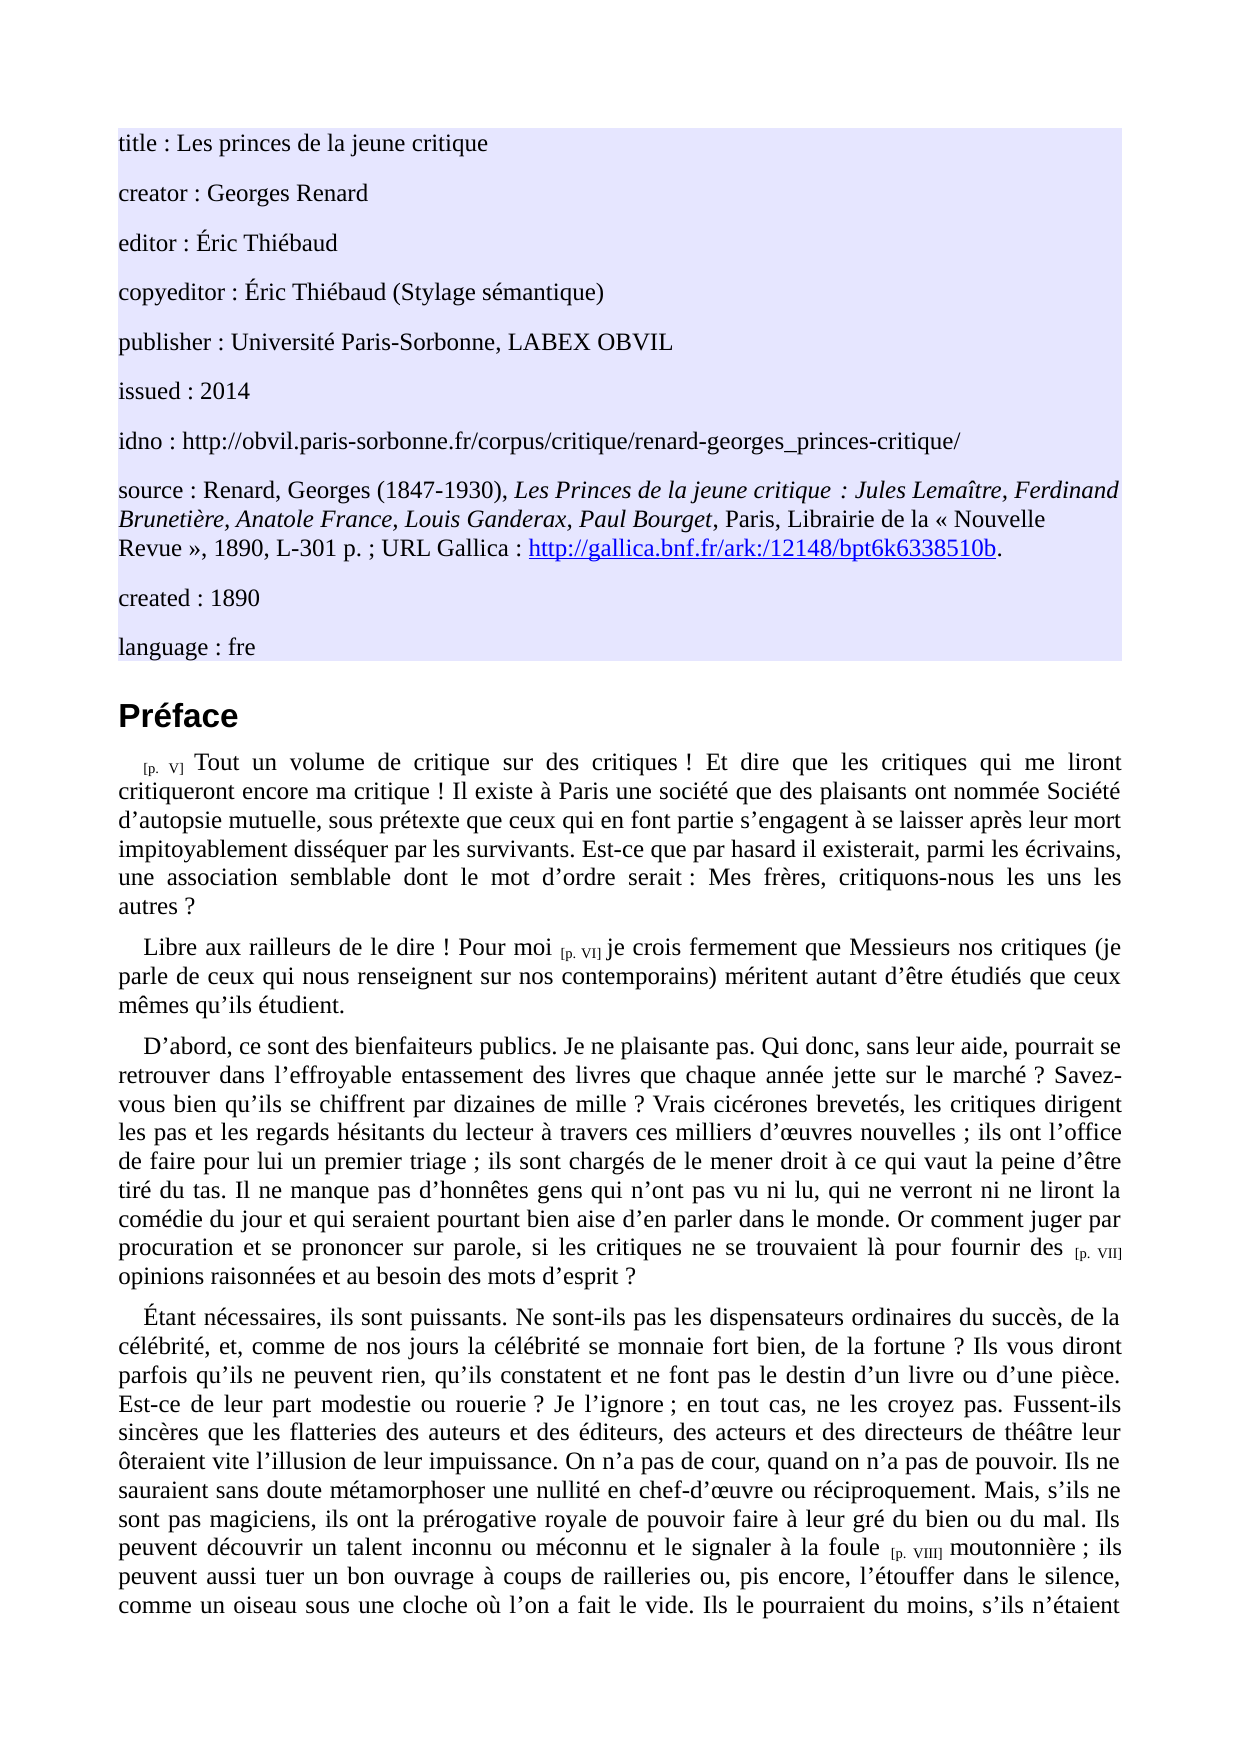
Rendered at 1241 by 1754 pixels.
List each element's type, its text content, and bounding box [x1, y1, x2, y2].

text creator : Georges Renard [118, 178, 1122, 207]
text copyeditor : Éric Thiébaud (Stylage sémantique) [118, 277, 1122, 306]
text title : Les princes de la jeune critique [118, 128, 1122, 157]
text Libre aux railleurs de le dire ! Pour moi [p. VI] je crois fermement que Messieurs nos critiques (je parle de ceux qui nous renseignent sur nos contemporains) méritent autant d’être étudiés que ceux mêmes qu’ils étudient. [118, 932, 1122, 1019]
text language : fre [118, 632, 1122, 661]
text D’abord, ce sont des bienfaiteurs publics. Je ne plaisante pas. Qui donc, sans leur aide, pourrait se retrouver dans l’effroyable entassement des livres que chaque année jette sur le marché ? Savez-vous bien qu’ils se chiffrent par dizaines de mille ? Vrais cicérones brevetés, les critiques dirigent les pas et les regards hésitants du lecteur à travers ces milliers d’œuvres nouvelles ; ils ont l’office de faire pour lui un premier triage ; ils sont chargés de le mener droit à ce qui vaut la peine d’être tiré du tas. Il ne manque pas d’honnêtes gens qui n’ont pas vu ni lu, qui ne verront ni ne liront la comédie du jour et qui seraient pourtant bien aise d’en parler dans le monde. Or comment juger par procuration et se prononcer sur parole, si les critiques ne se trouvaient là pour fournir des [p. VII] opinions raisonnées et au besoin des mots d’esprit ? [118, 1031, 1122, 1290]
subtitle Préface [118, 696, 1122, 735]
text issued : 2014 [118, 376, 1122, 405]
text created : 1890 [118, 583, 1122, 611]
text source : Renard, Georges (1847-1930), Les Princes de la jeune critique : Jules Lemaître, Ferdinand Brunetière, Anatole France, Louis Ganderax, Paul Bourget, Paris, Librairie de la « Nouvelle Revue », 1890, L-301 p. ; URL Gallica : http://gallica.bnf.fr/ark:/12148/bpt6k6338510b. [118, 476, 1122, 562]
text editor : Éric Thiébaud [118, 228, 1122, 256]
text Étant nécessaires, ils sont puissants. Ne sont-ils pas les dispensateurs ordinaires du succès, de la célébrité, et, comme de nos jours la célébrité se monnaie fort bien, de la fortune ? Ils vous diront parfois qu’ils ne peuvent rien, qu’ils constatent et ne font pas le destin d’un livre ou d’une pièce. Est-ce de leur part modestie ou rouerie ? Je l’ignore ; en tout cas, ne les croyez pas. Fussent-ils sincères que les flatteries des auteurs et des éditeurs, des acteurs et des directeurs de théâtre leur ôteraient vite l’illusion de leur impuissance. On n’a pas de cour, quand on n’a pas de pouvoir. Ils ne sauraient sans doute métamorphoser une nullité en chef-d’œuvre ou réciproquement. Mais, s’ils ne sont pas magiciens, ils ont la prérogative royale de pouvoir faire à leur gré du bien ou du mal. Ils peuvent découvrir un talent inconnu ou méconnu et le signaler à la foule [p. VIII] moutonnière ; ils peuvent aussi tuer un bon ouvrage à coups de railleries ou, pis encore, l’étouffer dans le silence, comme un oiseau sous une cloche où l’on a fait le vide. Ils le pourraient du moins, s’ils n’étaient [118, 1302, 1122, 1619]
text idno : http://obvil.paris-sorbonne.fr/corpus/critique/renard-georges_princes-critique/ [118, 426, 1122, 455]
text [p. V] Tout un volume de critique sur des critiques ! Et dire que les critiques qui me liront critiqueront encore ma critique ! Il existe à Paris une société que des plaisants ont nommée Société d’autopsie mutuelle, sous prétexte que ceux qui en font partie s’engagent à se laisser après leur mort impitoyablement disséquer par les survivants. Est-ce que par hasard il existerait, parmi les écrivains, une association semblable dont le mot d’ordre serait : Mes frères, critiquons-nous les uns les autres ? [118, 747, 1122, 920]
text publisher : Université Paris-Sorbonne, LABEX OBVIL [118, 327, 1122, 356]
